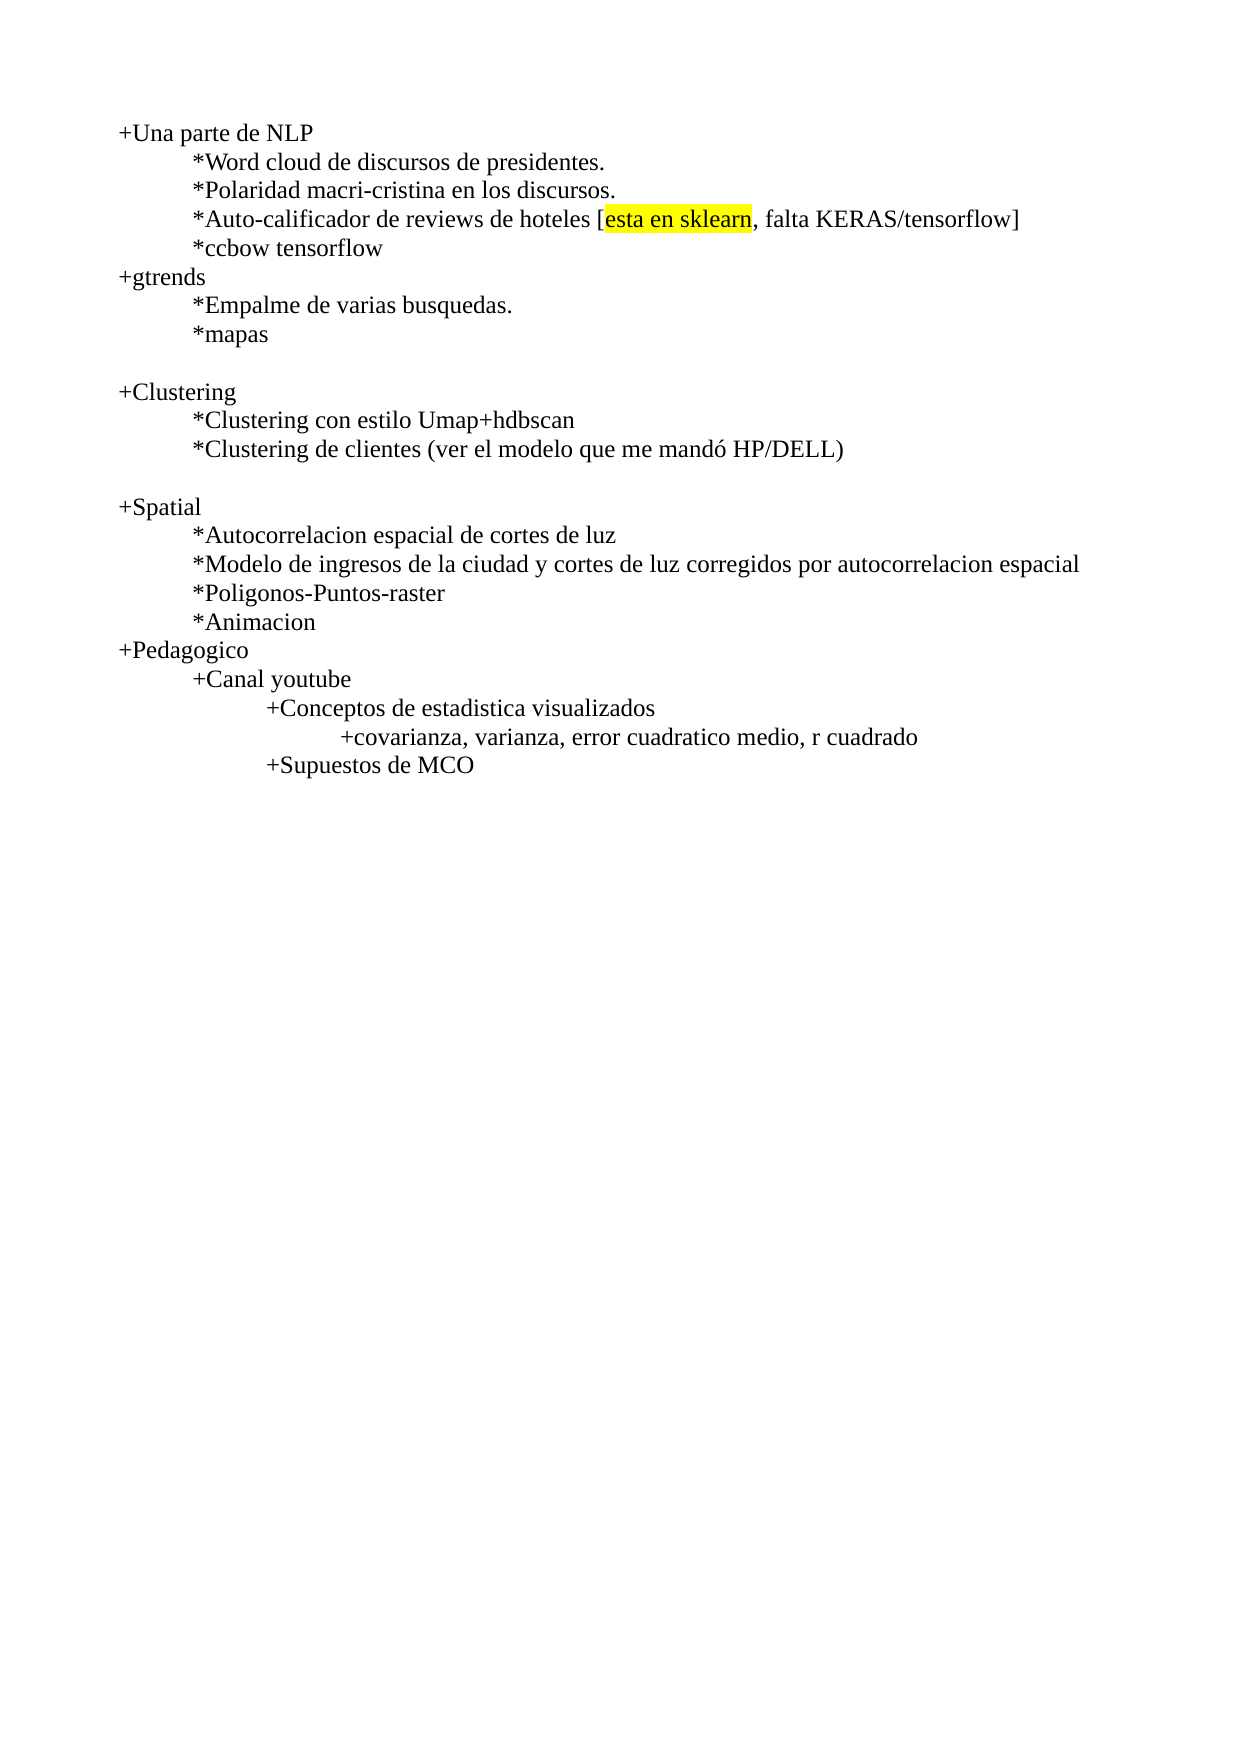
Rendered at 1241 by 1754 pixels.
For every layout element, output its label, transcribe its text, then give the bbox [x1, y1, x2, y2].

text *Modelo de ingresos de la ciudad y cortes de luz corregidos por autocorrelacion espacial [118, 549, 1122, 578]
text *Animacion [118, 607, 1122, 636]
text *Poligonos-Puntos-raster [118, 578, 1122, 607]
text *Auto-calificador de reviews de hoteles [esta en sklearn, falta KERAS/tensorflow] [118, 204, 1122, 233]
text *Clustering de clientes (ver el modelo que me mandó HP/DELL) [118, 434, 1122, 463]
text +Supuestos de MCO [118, 751, 1122, 779]
text *ccbow tensorflow [118, 233, 1122, 262]
text +Spatial [118, 492, 1122, 521]
text +Pedagogico [118, 636, 1122, 664]
text +covarianza, varianza, error cuadratico medio, r cuadrado [118, 722, 1122, 751]
text *Polaridad macri-cristina en los discursos. [118, 176, 1122, 204]
text +Conceptos de estadistica visualizados [118, 693, 1122, 722]
text *Empalme de varias busquedas. [118, 291, 1122, 319]
text +Canal youtube [118, 664, 1122, 693]
text +gtrends [118, 262, 1122, 291]
text +Una parte de NLP [118, 118, 1122, 147]
text *Clustering con estilo Umap+hdbscan [118, 406, 1122, 434]
text +Clustering [118, 377, 1122, 406]
text *Word cloud de discursos de presidentes. [118, 147, 1122, 176]
text *mapas [118, 319, 1122, 348]
text *Autocorrelacion espacial de cortes de luz [118, 521, 1122, 549]
